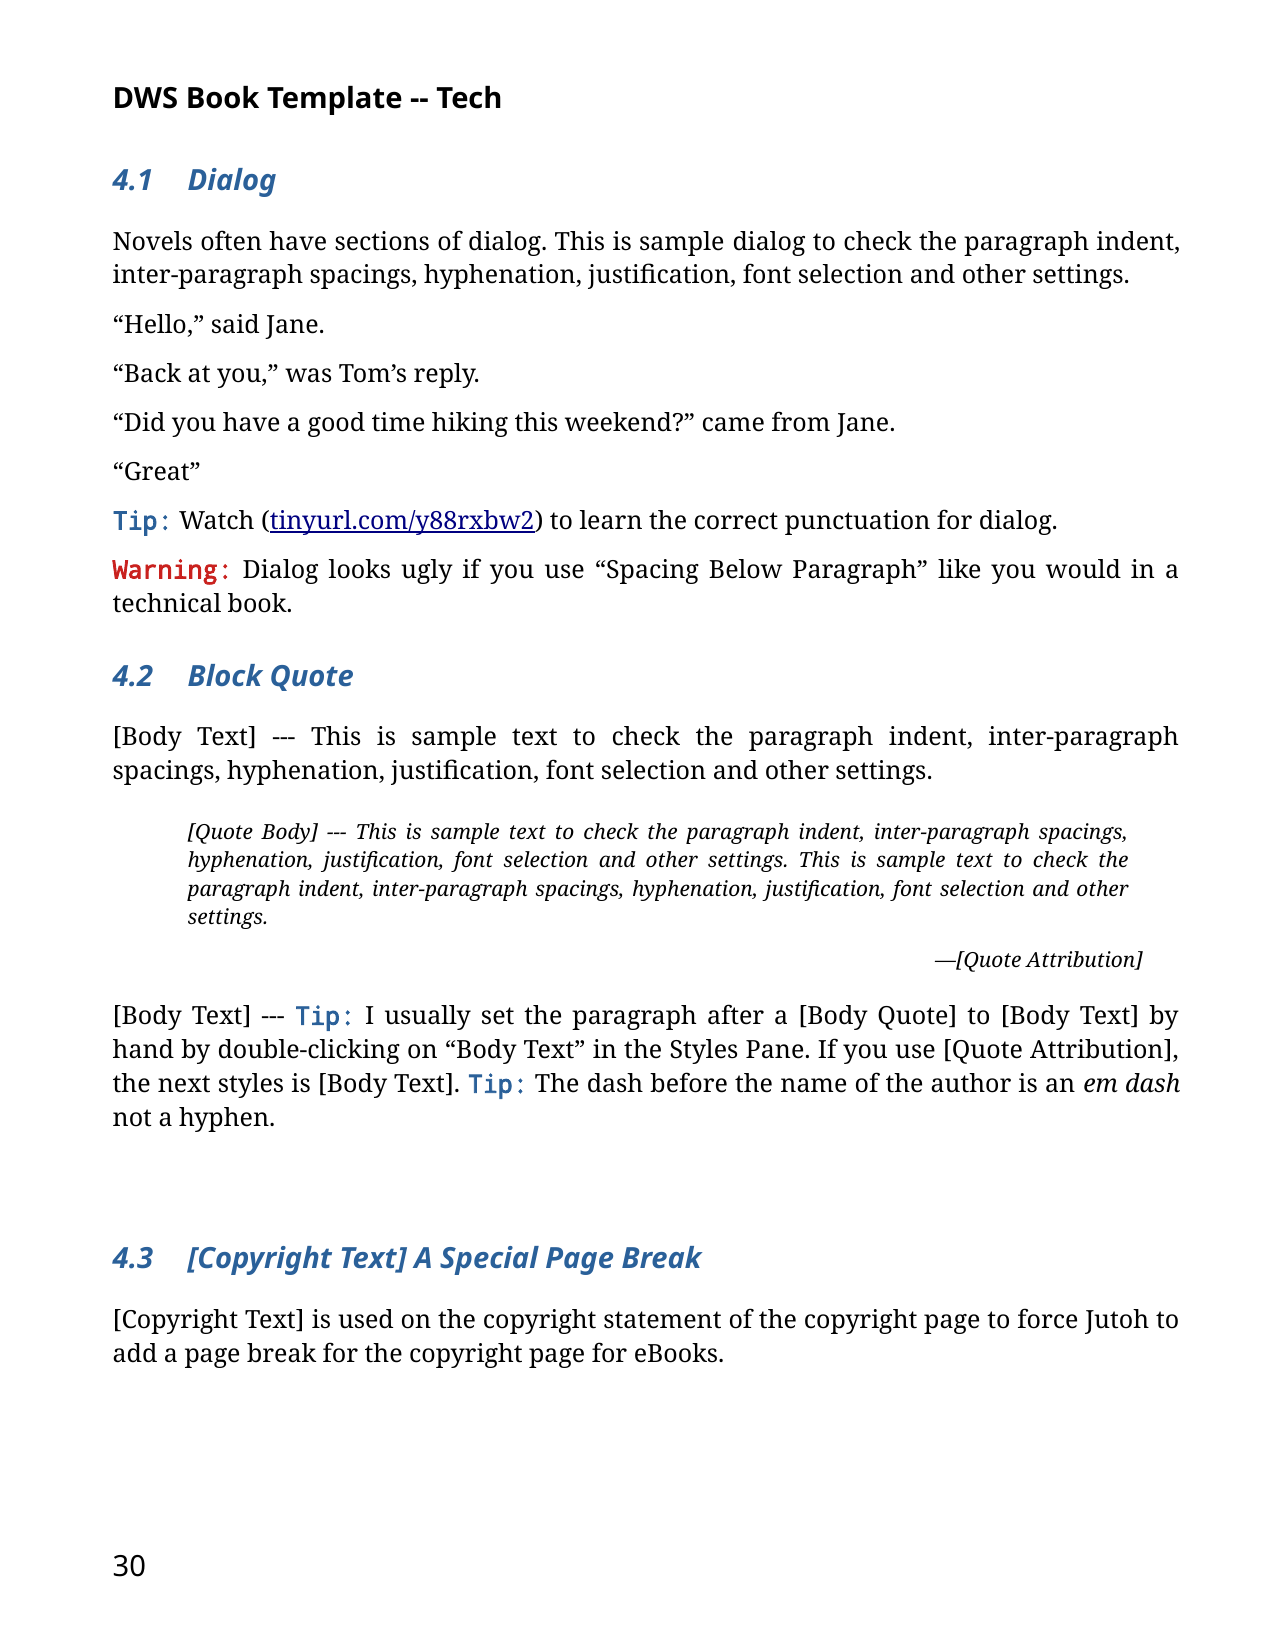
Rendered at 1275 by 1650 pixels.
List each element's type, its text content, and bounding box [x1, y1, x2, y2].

text Warning: Dialog looks ugly if you use “Spacing Below Paragraph” like you would in a technical book. [112, 552, 1181, 620]
text “Hello,” said Jane. [112, 306, 1181, 340]
subtitle [Copyright Text] A Special Page Break [112, 1238, 1181, 1277]
text [Body Text] --- Tip: I usually set the paragraph after a [Body Quote] to [Body Text] by hand by double-clicking on “Body Text” in the Styles Pane. If you use [Quote Attribution], the next styles is [Body Text]. Tip: The dash before the name of the author is an em dash not a hyphen. [112, 998, 1181, 1134]
text [Quote Body] --- This is sample text to check the paragraph indent, inter-paragraph spacings, hyphenation, justification, font selection and other settings. This is sample text to check the paragraph indent, inter-paragraph spacings, hyphenation, justification, font selection and other settings. [187, 817, 1132, 931]
subtitle Dialog [112, 160, 1181, 199]
text “Great” [112, 453, 1181, 487]
text [Body Text] --- This is sample text to check the paragraph indent, inter-paragraph spacings, hyphenation, justification, font selection and other settings. [112, 719, 1181, 787]
text “Back at you,” was Tom’s reply. [112, 355, 1181, 389]
text Novels often have sections of dialog. This is sample dialog to check the paragraph indent, inter-paragraph spacings, hyphenation, justification, font selection and other settings. [112, 223, 1181, 291]
text Tip: Watch (tinyurl.com/y88rxbw2) to learn the correct punctuation for dialog. [112, 502, 1181, 537]
text [Copyright Text] is used on the copyright statement of the copyright page to force Jutoh to add a page break for the copyright page for eBooks. [112, 1301, 1181, 1369]
subtitle Block Quote [112, 655, 1181, 695]
text —[Quote Attribution] [172, 946, 1145, 974]
text “Did you have a good time hiking this weekend?” came from Jane. [112, 404, 1181, 438]
